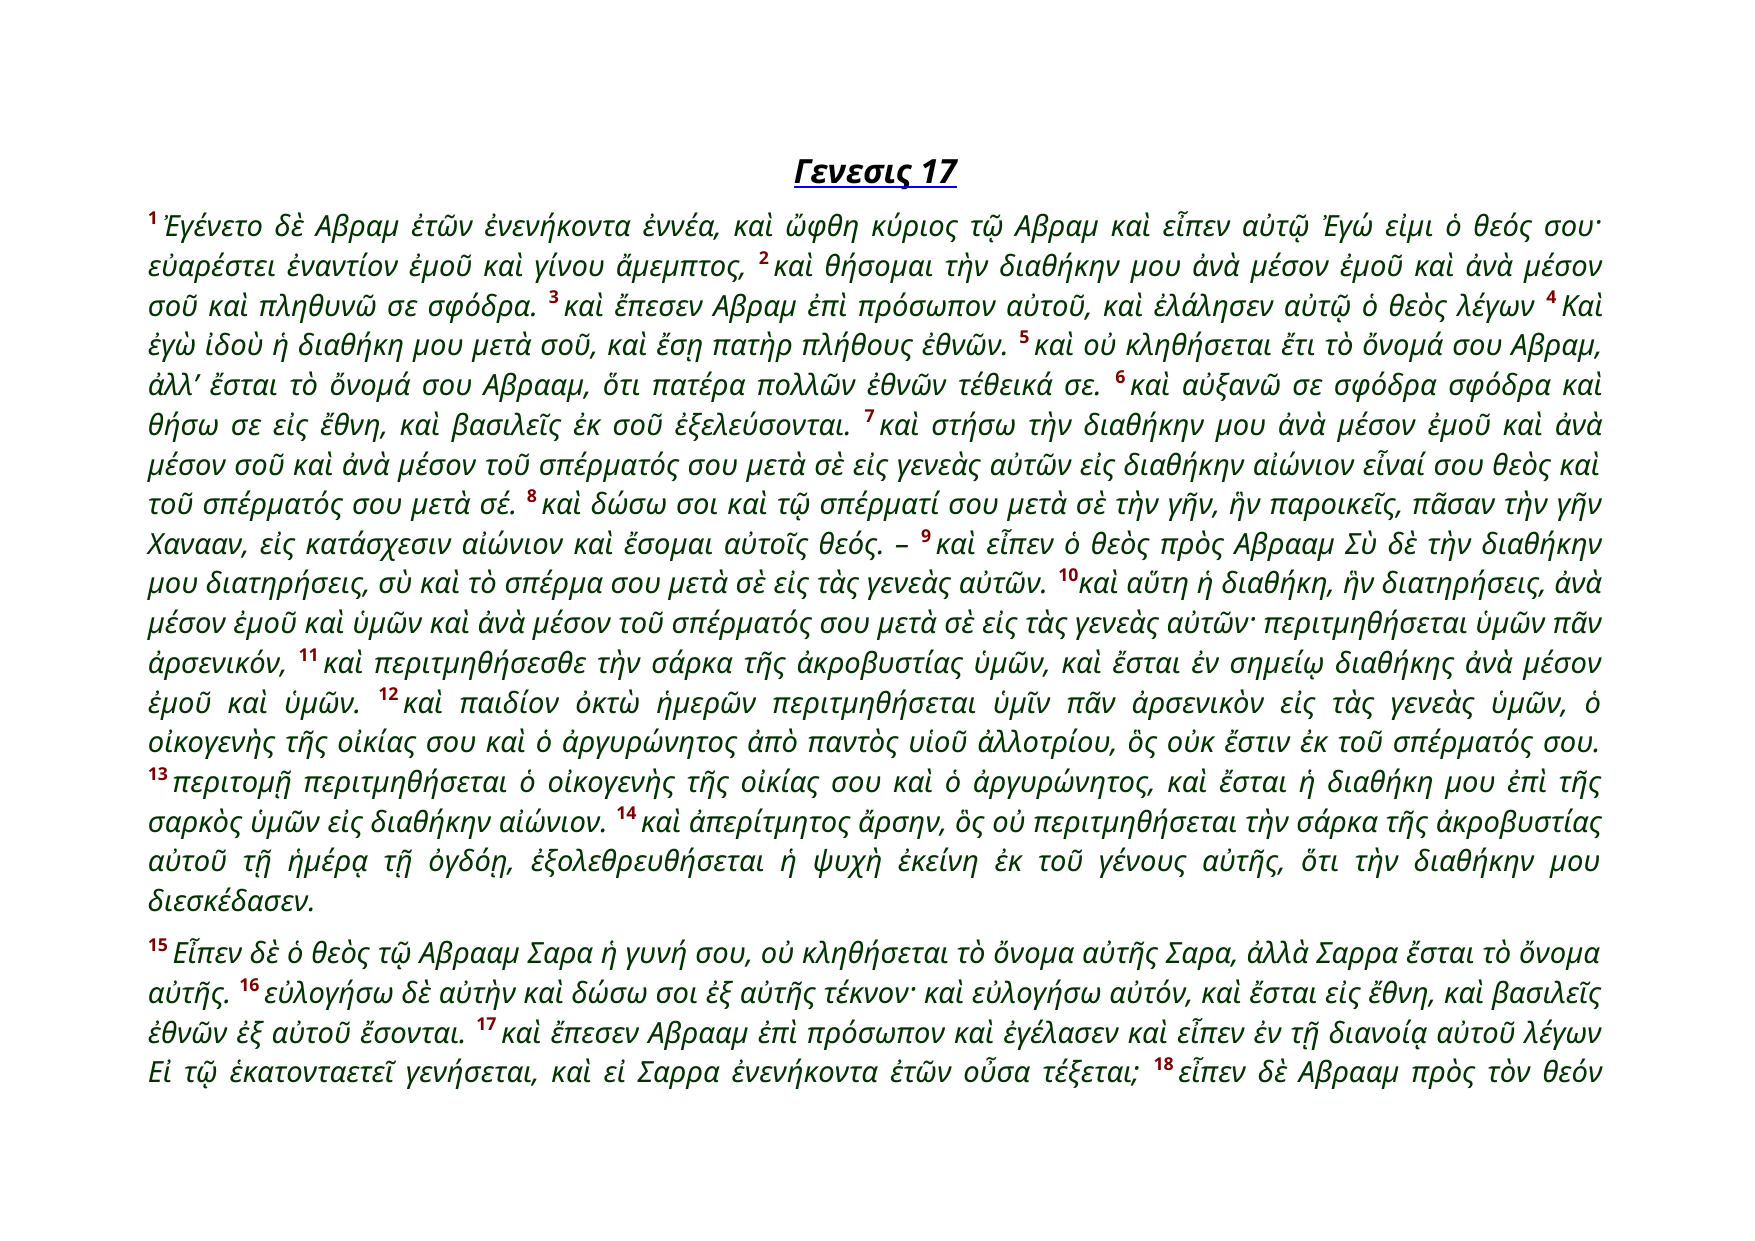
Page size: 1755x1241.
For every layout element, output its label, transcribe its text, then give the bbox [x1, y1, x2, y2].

text Γενεσις 17 [148, 148, 1606, 193]
text 1 Ἐγένετο δὲ Αβραμ ἐτῶν ἐνενήκοντα ἐννέα, καὶ ὤφθη κύριος τῷ Αβραμ καὶ εἶπεν αὐτῷ Ἐγώ εἰμι ὁ θεός σου· εὐαρέστει ἐναντίον ἐμοῦ καὶ γίνου ἄμεμπτος, 2 καὶ θήσομαι τὴν διαθήκην μου ἀνὰ μέσον ἐμοῦ καὶ ἀνὰ μέσον σοῦ καὶ πληθυνῶ σε σφόδρα. 3 καὶ ἔπεσεν Αβραμ ἐπὶ πρόσωπον αὐτοῦ, καὶ ἐλάλησεν αὐτῷ ὁ θεὸς λέγων 4 Καὶ ἐγὼ ἰδοὺ ἡ διαθήκη μου μετὰ σοῦ, καὶ ἔσῃ πατὴρ πλήθους ἐθνῶν. 5 καὶ οὐ κληθήσεται ἔτι τὸ ὄνομά σου Αβραμ, ἀλλ’ ἔσται τὸ ὄνομά σου Αβρααμ, ὅτι πατέρα πολλῶν ἐθνῶν τέθεικά σε. 6 καὶ αὐξανῶ σε σφόδρα σφόδρα καὶ θήσω σε εἰς ἔθνη, καὶ βασιλεῖς ἐκ σοῦ ἐξελεύσονται. 7 καὶ στήσω τὴν διαθήκην μου ἀνὰ μέσον ἐμοῦ καὶ ἀνὰ μέσον σοῦ καὶ ἀνὰ μέσον τοῦ σπέρματός σου μετὰ σὲ εἰς γενεὰς αὐτῶν εἰς διαθήκην αἰώνιον εἶναί σου θεὸς καὶ τοῦ σπέρματός σου μετὰ σέ. 8 καὶ δώσω σοι καὶ τῷ σπέρματί σου μετὰ σὲ τὴν γῆν, ἣν παροικεῖς, πᾶσαν τὴν γῆν Χανααν, εἰς κατάσχεσιν αἰώνιον καὶ ἔσομαι αὐτοῖς θεός. – 9 καὶ εἶπεν ὁ θεὸς πρὸς Αβρααμ Σὺ δὲ τὴν διαθήκην μου διατηρήσεις, σὺ καὶ τὸ σπέρμα σου μετὰ σὲ εἰς τὰς γενεὰς αὐτῶν. 10καὶ αὕτη ἡ διαθήκη, ἣν διατηρήσεις, ἀνὰ μέσον ἐμοῦ καὶ ὑμῶν καὶ ἀνὰ μέσον τοῦ σπέρματός σου μετὰ σὲ εἰς τὰς γενεὰς αὐτῶν· περιτμηθήσεται ὑμῶν πᾶν ἀρσενικόν, 11 καὶ περιτμηθήσεσθε τὴν σάρκα τῆς ἀκροβυστίας ὑμῶν, καὶ ἔσται ἐν σημείῳ διαθήκης ἀνὰ μέσον ἐμοῦ καὶ ὑμῶν. 12 καὶ παιδίον ὀκτὼ ἡμερῶν περιτμηθήσεται ὑμῖν πᾶν ἀρσενικὸν εἰς τὰς γενεὰς ὑμῶν, ὁ οἰκογενὴς τῆς οἰκίας σου καὶ ὁ ἀργυρώνητος ἀπὸ παντὸς υἱοῦ ἀλλοτρίου, ὃς οὐκ ἔστιν ἐκ τοῦ σπέρματός σου. 13 περιτομῇ περιτμηθήσεται ὁ οἰκογενὴς τῆς οἰκίας σου καὶ ὁ ἀργυρώνητος, καὶ ἔσται ἡ διαθήκη μου ἐπὶ τῆς σαρκὸς ὑμῶν εἰς διαθήκην αἰώνιον. 14 καὶ ἀπερίτμητος ἄρσην, ὃς οὐ περιτμηθήσεται τὴν σάρκα τῆς ἀκροβυστίας αὐτοῦ τῇ ἡμέρᾳ τῇ ὀγδόῃ, ἐξολεθρευθήσεται ἡ ψυχὴ ἐκείνη ἐκ τοῦ γένους αὐτῆς, ὅτι τὴν διαθήκην μου διεσκέδασεν. [148, 206, 1606, 920]
text 15 Εἶπεν δὲ ὁ θεὸς τῷ Αβρααμ Σαρα ἡ γυνή σου, οὐ κληθήσεται τὸ ὄνομα αὐτῆς Σαρα, ἀλλὰ Σαρρα ἔσται τὸ ὄνομα αὐτῆς. 16 εὐλογήσω δὲ αὐτὴν καὶ δώσω σοι ἐξ αὐτῆς τέκνον· καὶ εὐλογήσω αὐτόν, καὶ ἔσται εἰς ἔθνη, καὶ βασιλεῖς ἐθνῶν ἐξ αὐτοῦ ἔσονται. 17 καὶ ἔπεσεν Αβρααμ ἐπὶ πρόσωπον καὶ ἐγέλασεν καὶ εἶπεν ἐν τῇ διανοίᾳ αὐτοῦ λέγων Εἰ τῷ ἑκατονταετεῖ γενήσεται, καὶ εἰ Σαρρα ἐνενήκοντα ἐτῶν οὖσα τέξεται; 18 εἶπεν δὲ Αβρααμ πρὸς τὸν θεόν [148, 932, 1606, 1091]
